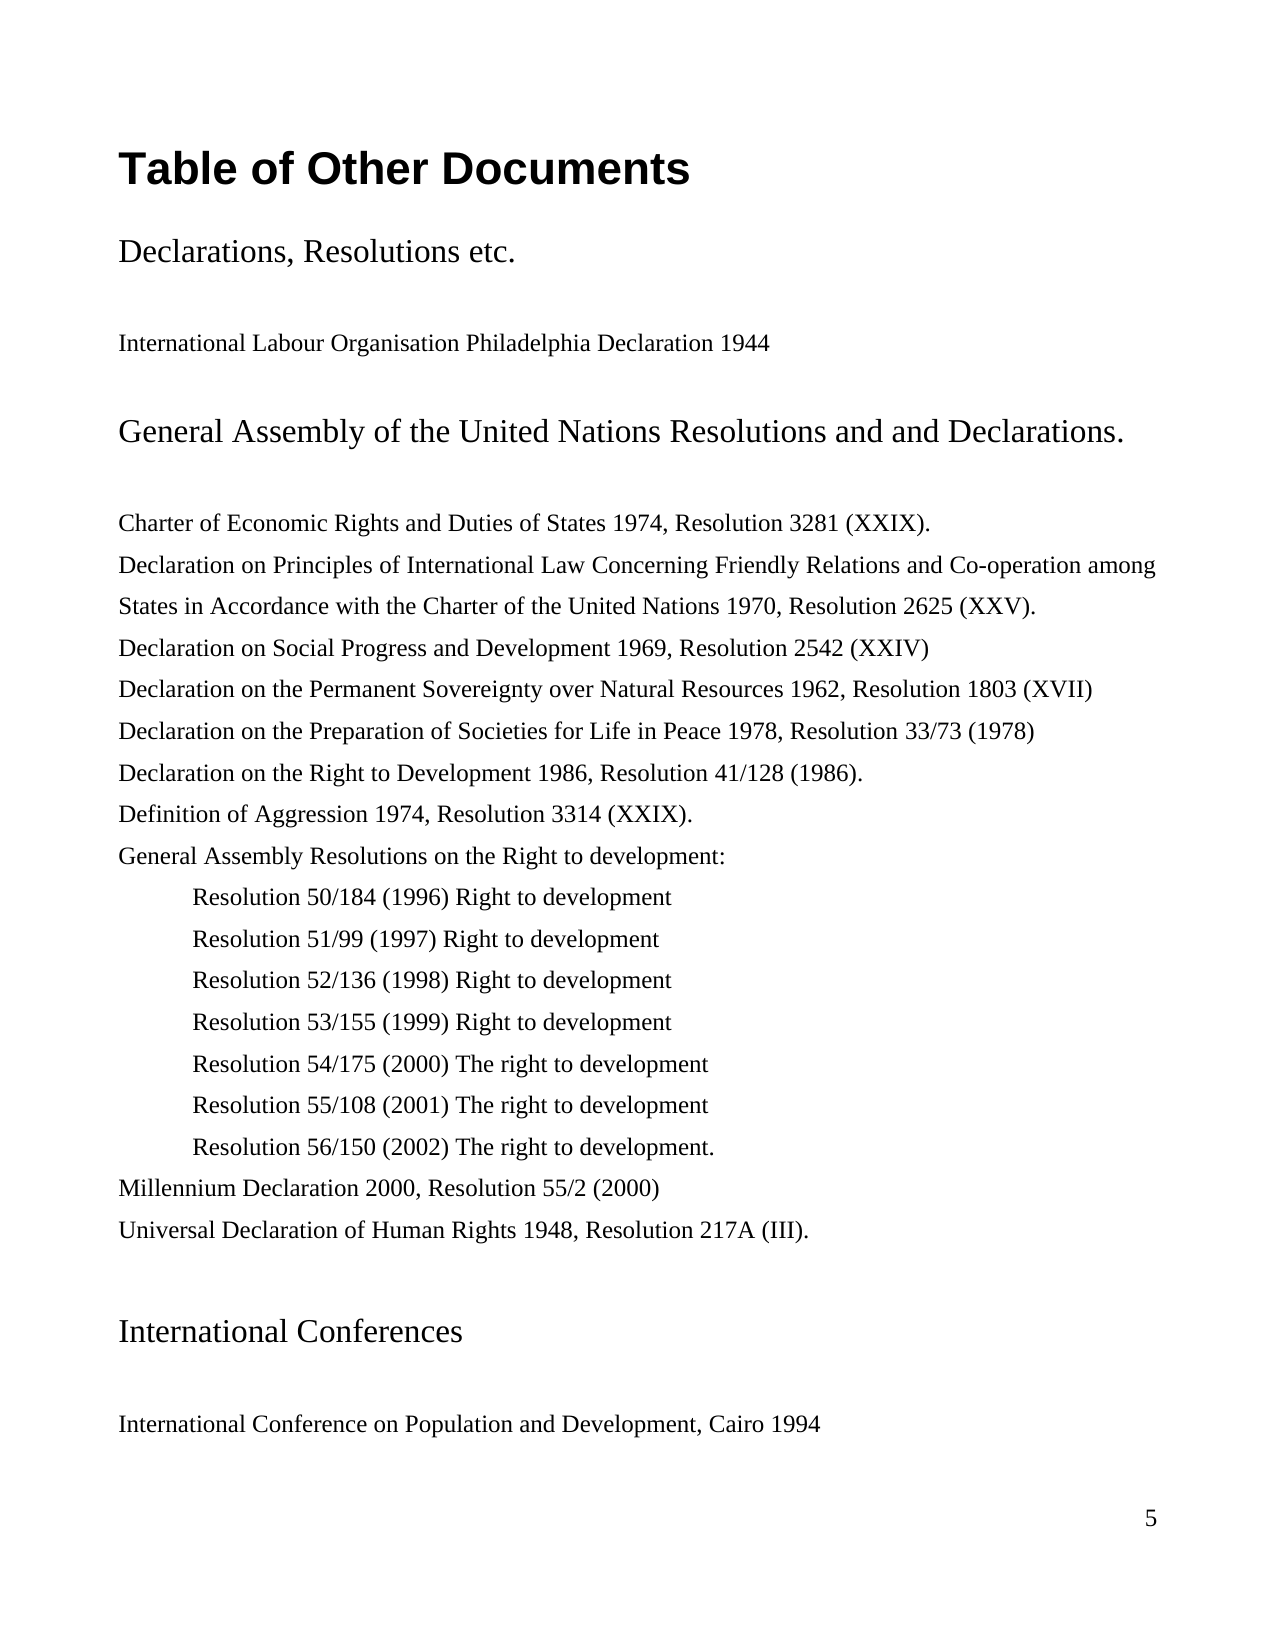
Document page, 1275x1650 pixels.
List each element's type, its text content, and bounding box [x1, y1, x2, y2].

text Declaration on the Permanent Sovereignty over Natural Resources 1962, Resolution 1803 (XVII) [118, 676, 1157, 703]
text Resolution 51/99 (1997) Right to development [118, 925, 1157, 953]
text Declaration on Principles of International Law Concerning Friendly Relations and Co-operation among States in Accordance with the Charter of the United Nations 1970, Resolution 2625 (XXV). [118, 551, 1157, 620]
text International Conference on Population and Development, Cairo 1994 [118, 1410, 1157, 1437]
text Resolution 52/136 (1998) Right to development [118, 967, 1157, 994]
text Declaration on Social Progress and Development 1969, Resolution 2542 (XXIV) [118, 634, 1157, 662]
text International Labour Organisation Philadelphia Declaration 1944 [118, 329, 1157, 357]
text Resolution 55/108 (2001) The right to development [118, 1091, 1157, 1119]
text Resolution 53/155 (1999) Right to development [118, 1008, 1157, 1036]
text Resolution 56/150 (2002) The right to development. [118, 1133, 1157, 1161]
text General Assembly of the United Nations Resolutions and and Declarations. [118, 412, 1157, 449]
subtitle Table of Other Documents [118, 143, 1157, 194]
text Millennium Declaration 2000, Resolution 55/2 (2000) [118, 1174, 1157, 1202]
text General Assembly Resolutions on the Right to development: [118, 842, 1157, 869]
text Declaration on the Right to Development 1986, Resolution 41/128 (1986). [118, 759, 1157, 786]
text Declarations, Resolutions etc. [118, 232, 1157, 269]
text Definition of Aggression 1974, Resolution 3314 (XXIX). [118, 800, 1157, 828]
text Resolution 54/175 (2000) The right to development [118, 1050, 1157, 1077]
text Charter of Economic Rights and Duties of States 1974, Resolution 3281 (XXIX). [118, 509, 1157, 537]
text Universal Declaration of Human Rights 1948, Resolution 217A (III). [118, 1216, 1157, 1244]
text Declaration on the Preparation of Societies for Life in Peace 1978, Resolution 33/73 (1978) [118, 717, 1157, 745]
text Resolution 50/184 (1996) Right to development [118, 883, 1157, 911]
text International Conferences [118, 1313, 1157, 1350]
